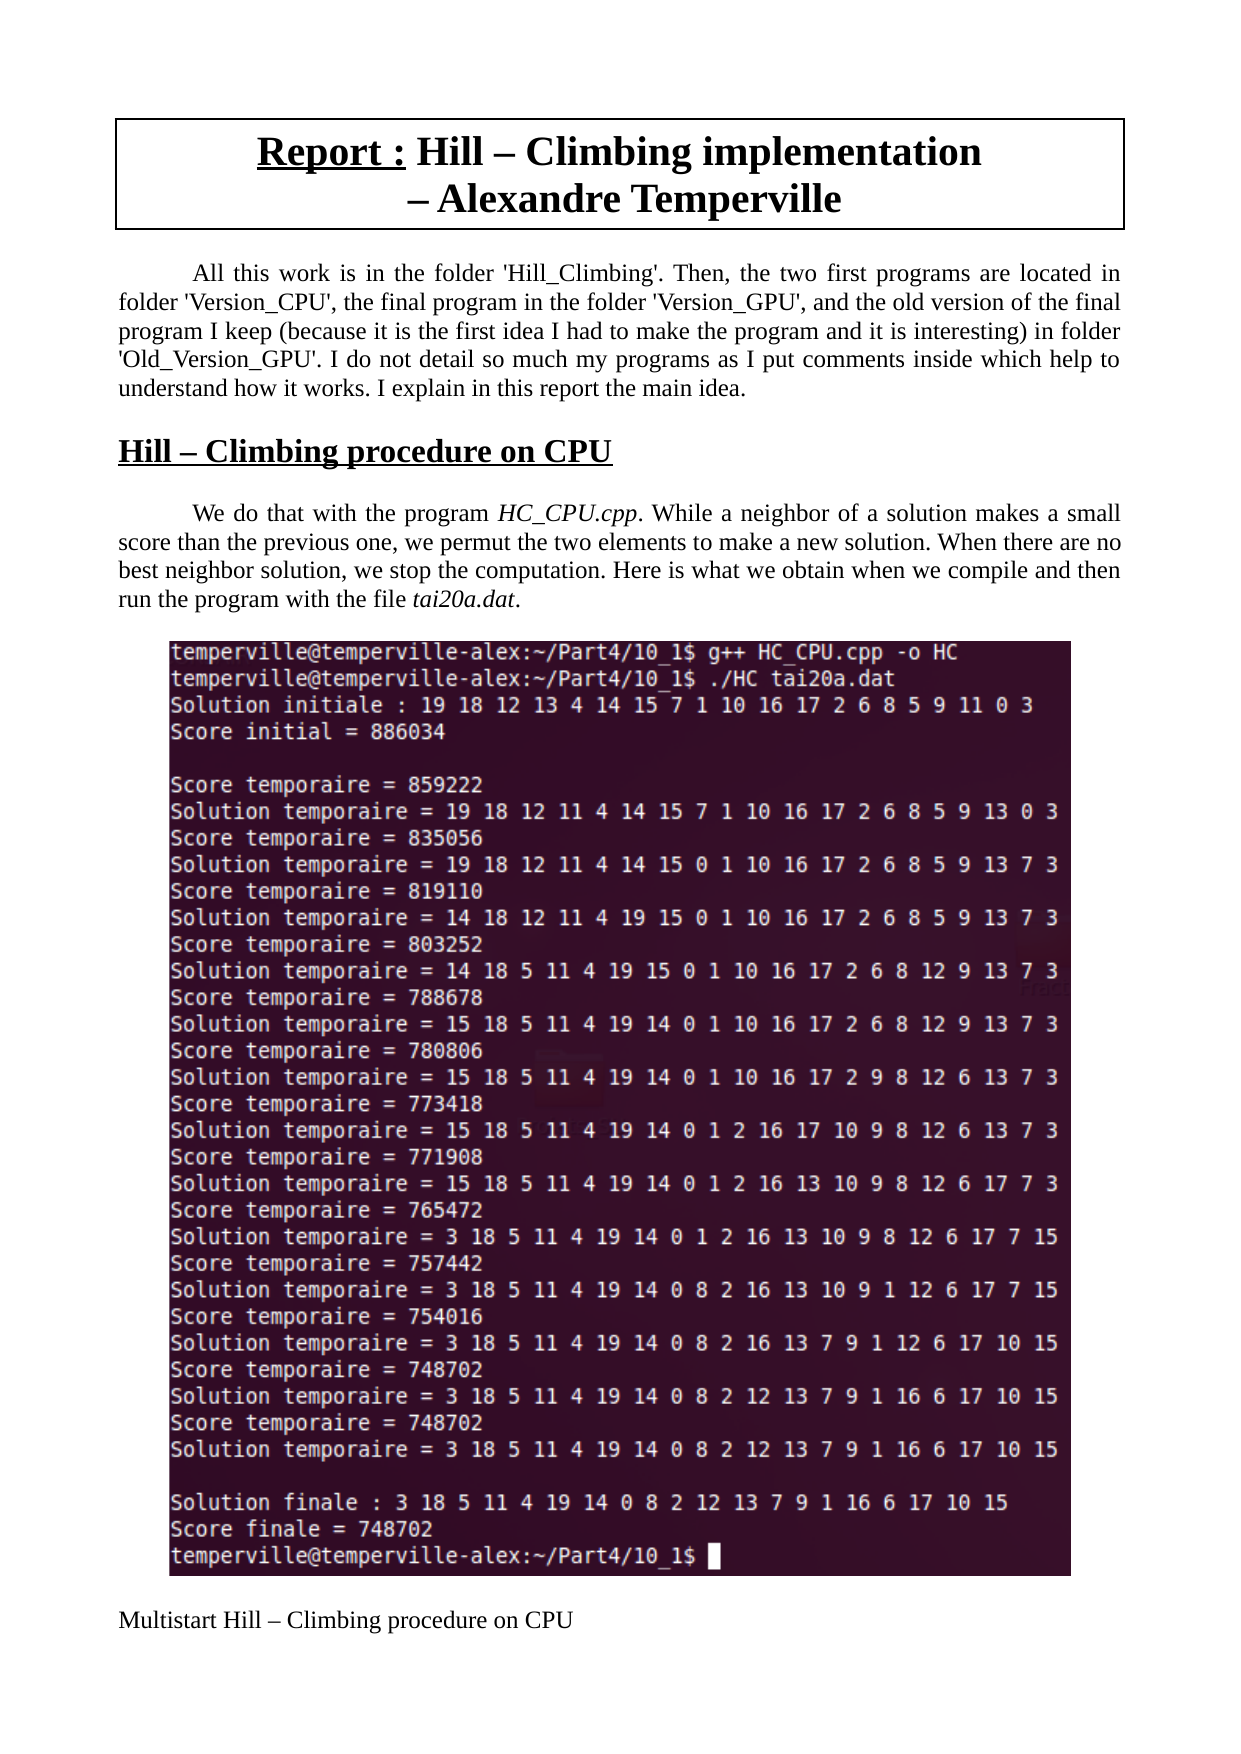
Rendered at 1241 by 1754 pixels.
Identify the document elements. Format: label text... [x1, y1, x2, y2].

text All this work is in the folder 'Hill_Climbing'. Then, the two first programs are located in folder 'Version_CPU', the final program in the folder 'Version_GPU', and the old version of the final program I keep (because it is the first idea I had to make the program and it is interesting) in folder 'Old_Version_GPU'. I do not detail so much my programs as I put comments inside which help to understand how it works. I explain in this report the main idea. [118, 258, 1122, 402]
table_header Report : Hill – Climbing implementation – Alexandre Temperville [117, 120, 1123, 227]
picture [169, 641, 1071, 1576]
text We do that with the program HC_CPU.cpp. While a neighbor of a solution makes a small score than the previous one, we permut the two elements to make a new solution. When there are no best neighbor solution, we stop the computation. Here is what we obtain when we compile and then run the program with the file tai20a.dat. [118, 498, 1122, 613]
text Hill – Climbing procedure on CPU [118, 431, 1122, 469]
text Multistart Hill – Climbing procedure on CPU [118, 1605, 1122, 1633]
